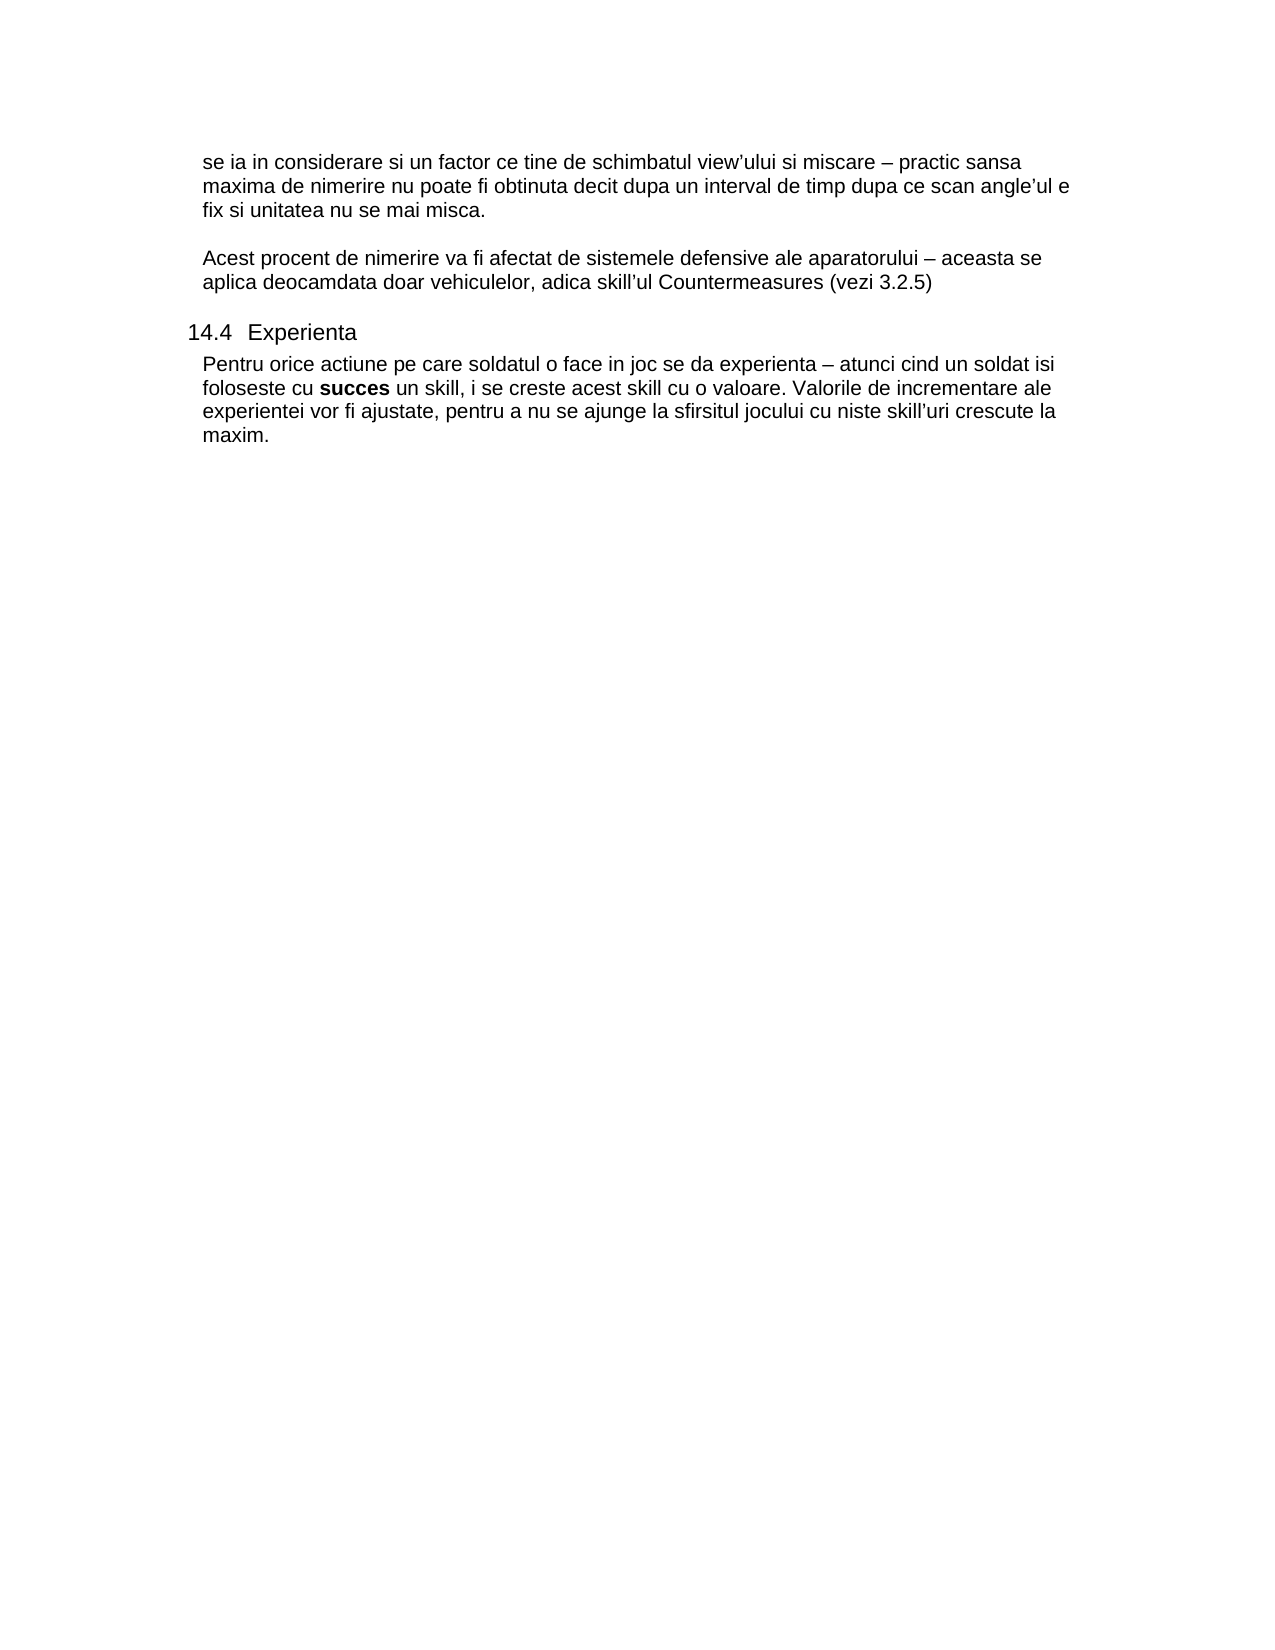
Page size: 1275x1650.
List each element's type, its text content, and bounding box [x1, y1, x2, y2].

subtitle Experienta [187, 319, 1087, 345]
text Acest procent de nimerire va fi afectat de sistemele defensive ale aparatorului – aceasta se aplica deocamdata doar vehiculelor, adica skill’ul Countermeasures (vezi 3.2.5) [202, 246, 1072, 294]
text se ia in considerare si un factor ce tine de schimbatul view’ului si miscare – practic sansa maxima de nimerire nu poate fi obtinuta decit dupa un interval de timp dupa ce scan angle’ul e fix si unitatea nu se mai misca. [202, 150, 1072, 222]
text Pentru orice actiune pe care soldatul o face in joc se da experienta – atunci cind un soldat isi foloseste cu succes un skill, i se creste acest skill cu o valoare. Valorile de incrementare ale experientei vor fi ajustate, pentru a nu se ajunge la sfirsitul jocului cu niste skill’uri crescute la maxim. [202, 351, 1072, 447]
